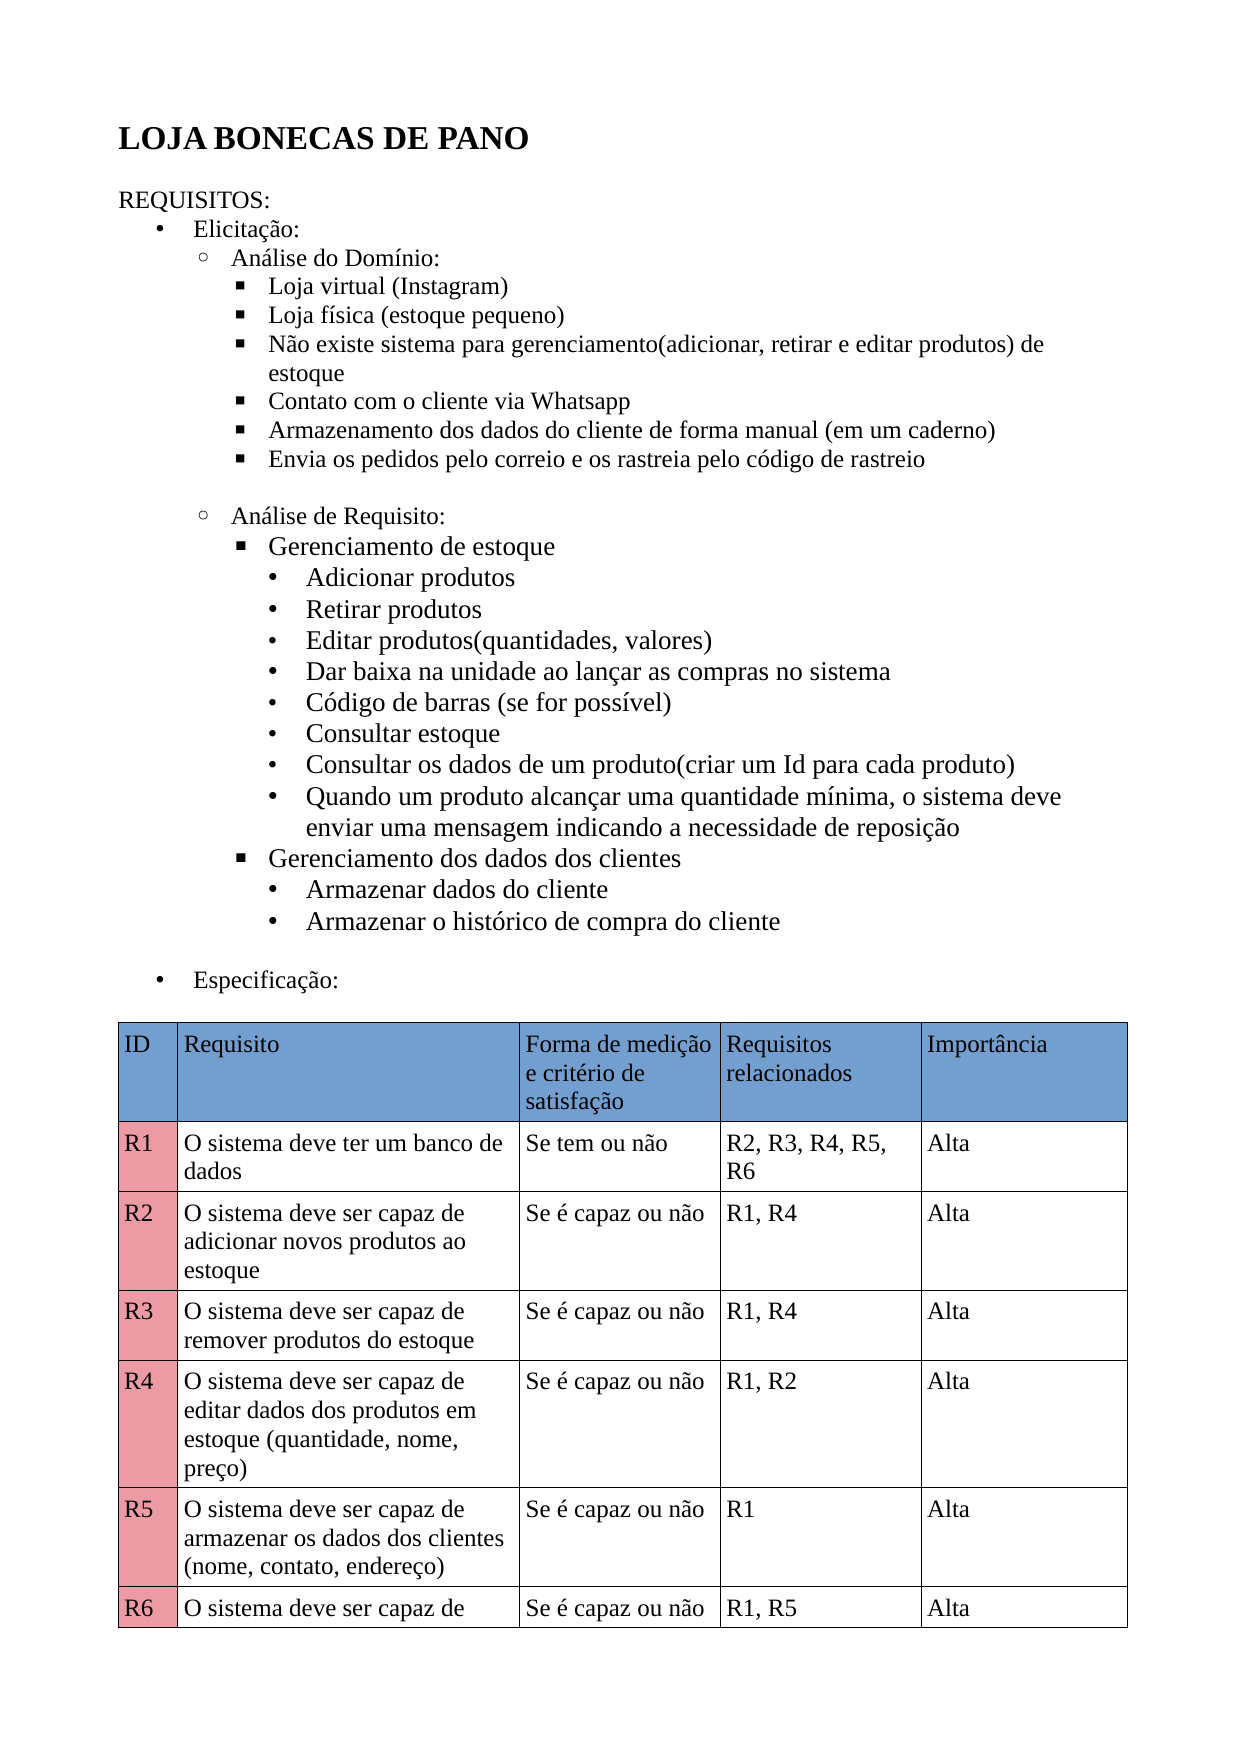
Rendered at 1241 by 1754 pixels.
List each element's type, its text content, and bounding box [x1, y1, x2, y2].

table_cell R1 [119, 1122, 177, 1191]
list Armazenar dados do cliente [268, 873, 1122, 905]
list Elicitação: [156, 214, 1122, 243]
table_cell R1, R4 [721, 1291, 921, 1360]
table_header Requisitos relacionados [721, 1023, 921, 1121]
list Código de barras (se for possível) [268, 686, 1122, 717]
table_cell R1, R2 [721, 1361, 921, 1487]
table_cell R6 [119, 1587, 177, 1627]
list Armazenamento dos dados do cliente de forma manual (em um caderno) [231, 415, 1122, 444]
list Contato com o cliente via Whatsapp [231, 386, 1122, 415]
list Consultar os dados de um produto(criar um Id para cada produto) [268, 749, 1122, 780]
text REQUISITOS: [118, 185, 1122, 214]
list Quando um produto alcançar uma quantidade mínima, o sistema deve enviar uma mensagem indicando a necessidade de reposição [268, 780, 1122, 842]
list Análise do Domínio: [193, 243, 1122, 271]
list Adicionar produtos [268, 561, 1122, 593]
table_cell R1, R4 [721, 1192, 921, 1290]
table_cell R1, R5 [721, 1587, 921, 1627]
list Dar baixa na unidade ao lançar as compras no sistema [268, 655, 1122, 686]
table_cell Se é capaz ou não [520, 1488, 720, 1586]
table_cell Se é capaz ou não [520, 1361, 720, 1487]
list Loja virtual (Instagram) [231, 271, 1122, 300]
list Armazenar o histórico de compra do cliente [268, 905, 1122, 936]
list Envia os pedidos pelo correio e os rastreia pelo código de rastreio [231, 444, 1122, 473]
table_cell R2 [119, 1192, 177, 1290]
table_cell R1 [721, 1488, 921, 1586]
table_cell Se é capaz ou não [520, 1192, 720, 1290]
table_cell O sistema deve ter um banco de dados [178, 1122, 519, 1191]
table_cell R5 [119, 1488, 177, 1586]
table_cell Alta [922, 1192, 1127, 1290]
table_cell O sistema deve ser capaz de remover produtos do estoque [178, 1291, 519, 1360]
table_cell O sistema deve ser capaz de [178, 1587, 519, 1627]
table_cell Alta [922, 1291, 1127, 1360]
table_header Requisito [178, 1023, 519, 1121]
list Gerenciamento dos dados dos clientes [231, 842, 1122, 873]
table_cell Se tem ou não [520, 1122, 720, 1191]
list Especificação: [156, 965, 1122, 993]
list Análise de Requisito: [193, 501, 1122, 530]
table_cell Alta [922, 1488, 1127, 1586]
list Editar produtos(quantidades, valores) [268, 624, 1122, 655]
list Gerenciamento de estoque [231, 530, 1122, 561]
list Não existe sistema para gerenciamento(adicionar, retirar e editar produtos) de estoque [231, 329, 1122, 386]
list Retirar produtos [268, 593, 1122, 624]
table_header Forma de medição e critério de satisfação [520, 1023, 720, 1121]
table_cell R2, R3, R4, R5, R6 [721, 1122, 921, 1191]
list Loja física (estoque pequeno) [231, 300, 1122, 329]
table_cell Alta [922, 1587, 1127, 1627]
table_cell R3 [119, 1291, 177, 1360]
table_cell O sistema deve ser capaz de armazenar os dados dos clientes (nome, contato, endereço) [178, 1488, 519, 1586]
table_cell Se é capaz ou não [520, 1291, 720, 1360]
list Consultar estoque [268, 717, 1122, 749]
table_cell Alta [922, 1122, 1127, 1191]
table_cell O sistema deve ser capaz de adicionar novos produtos ao estoque [178, 1192, 519, 1290]
table_header Importância [922, 1023, 1127, 1121]
text LOJA BONECAS DE PANO [118, 118, 1122, 156]
table_cell Alta [922, 1361, 1127, 1487]
table_cell Se é capaz ou não [520, 1587, 720, 1627]
table_cell R4 [119, 1361, 177, 1487]
table_cell O sistema deve ser capaz de editar dados dos produtos em estoque (quantidade, nome, preço) [178, 1361, 519, 1487]
table_header ID [119, 1023, 177, 1121]
